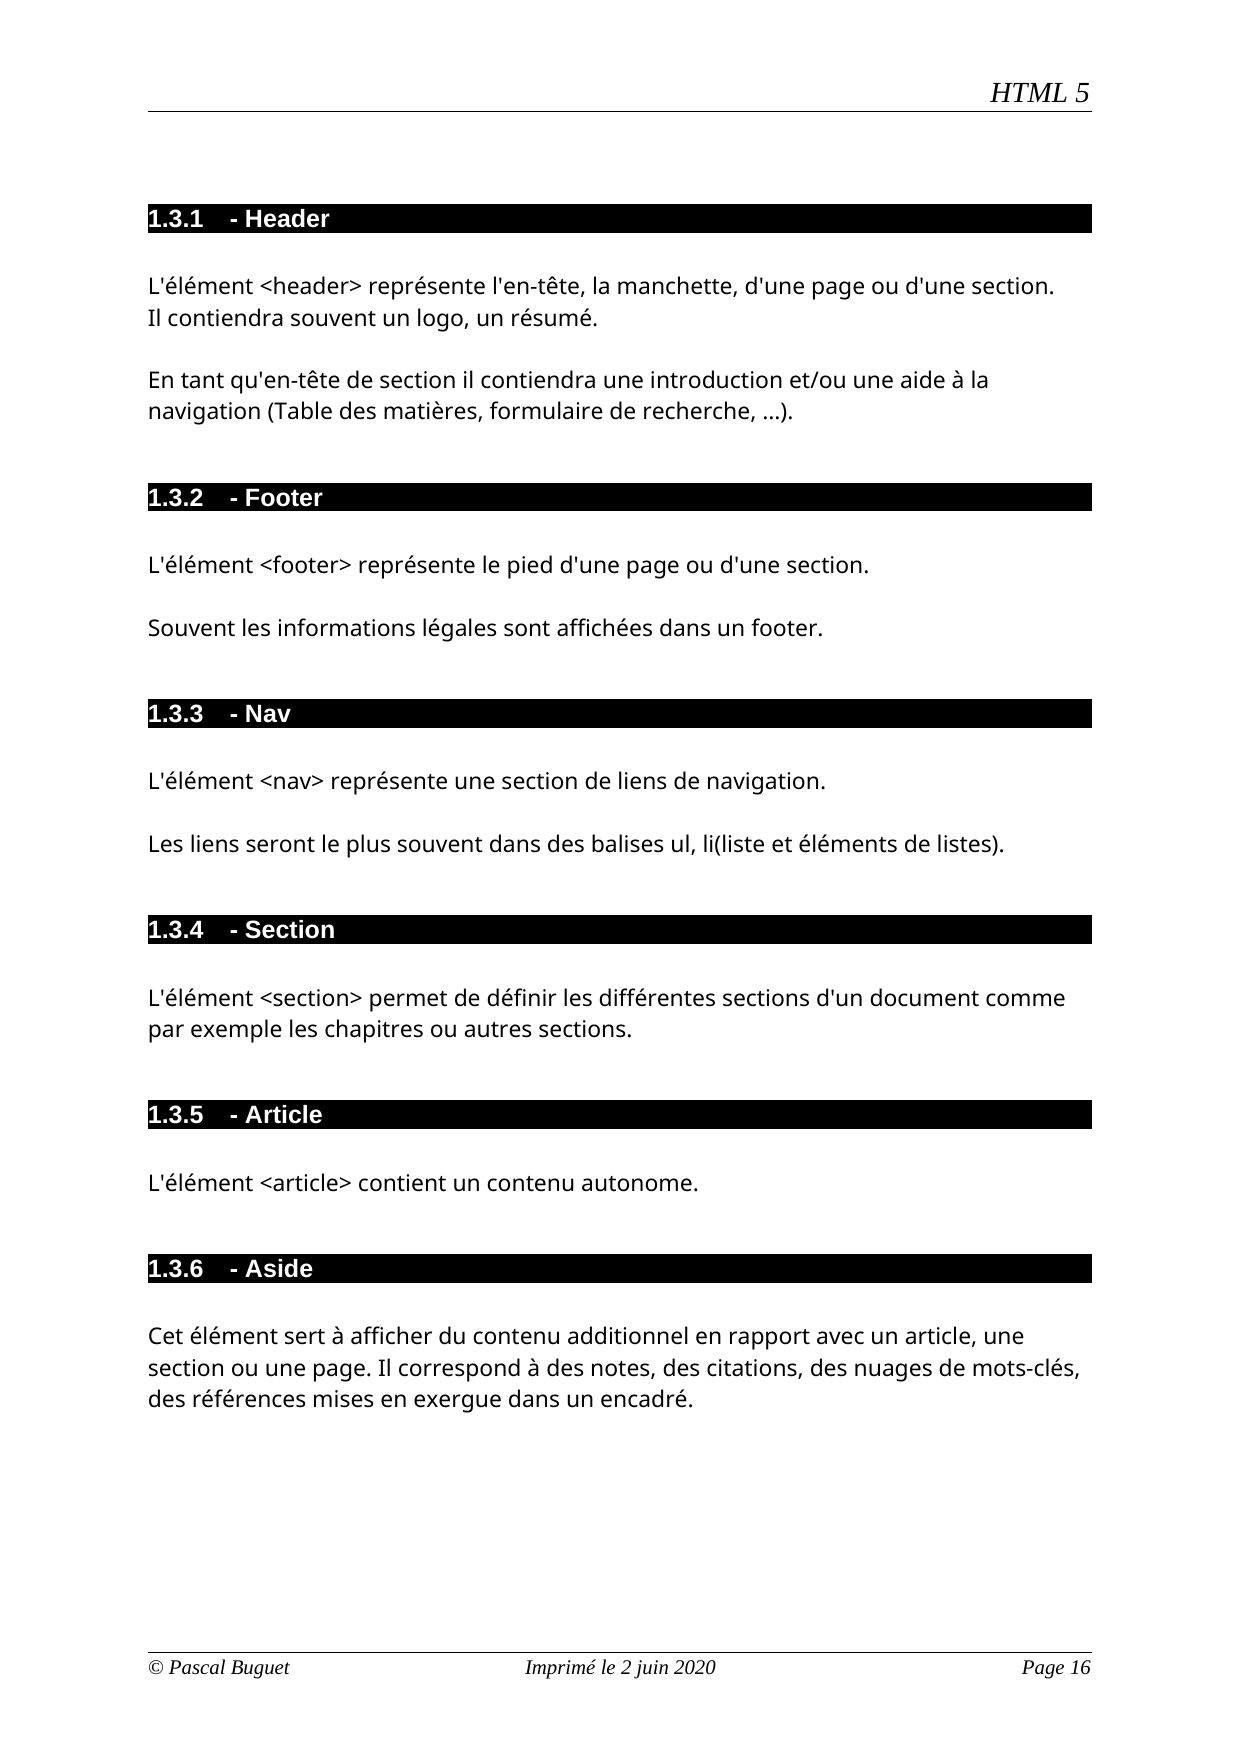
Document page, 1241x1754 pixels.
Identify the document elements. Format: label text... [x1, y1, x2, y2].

text Il contiendra souvent un logo, un résumé. [148, 301, 1092, 333]
text En tant qu'en-tête de section il contiendra une introduction et/ou une aide à la navigation (Table des matières, formulaire de recherche, …). [148, 364, 1092, 426]
subtitle - Section [148, 915, 1092, 944]
text Les liens seront le plus souvent dans des balises ul, li(liste et éléments de listes). [148, 828, 1092, 859]
text Souvent les informations légales sont affichées dans un footer. [148, 611, 1092, 643]
text L'élément <footer> représente le pied d'une page ou d'une section. [148, 549, 1092, 580]
subtitle - Header [148, 204, 1092, 233]
subtitle - Article [148, 1100, 1092, 1129]
subtitle - Footer [148, 483, 1092, 511]
text L'élément <article> contient un contenu autonome. [148, 1166, 1092, 1198]
text L'élément <section> permet de définir les différentes sections d'un document comme par exemple les chapitres ou autres sections. [148, 981, 1092, 1044]
text L'élément <header> représente l'en-tête, la manchette, d'une page ou d'une section. [148, 270, 1092, 301]
text Cet élément sert à afficher du contenu additionnel en rapport avec un article, une section ou une page. Il correspond à des notes, des citations, des nuages de mots-clés, des références mises en exergue dans un encadré. [148, 1320, 1092, 1414]
subtitle - Nav [148, 699, 1092, 728]
subtitle - Aside [148, 1254, 1092, 1283]
text L'élément <nav> représente une section de liens de navigation. [148, 765, 1092, 796]
